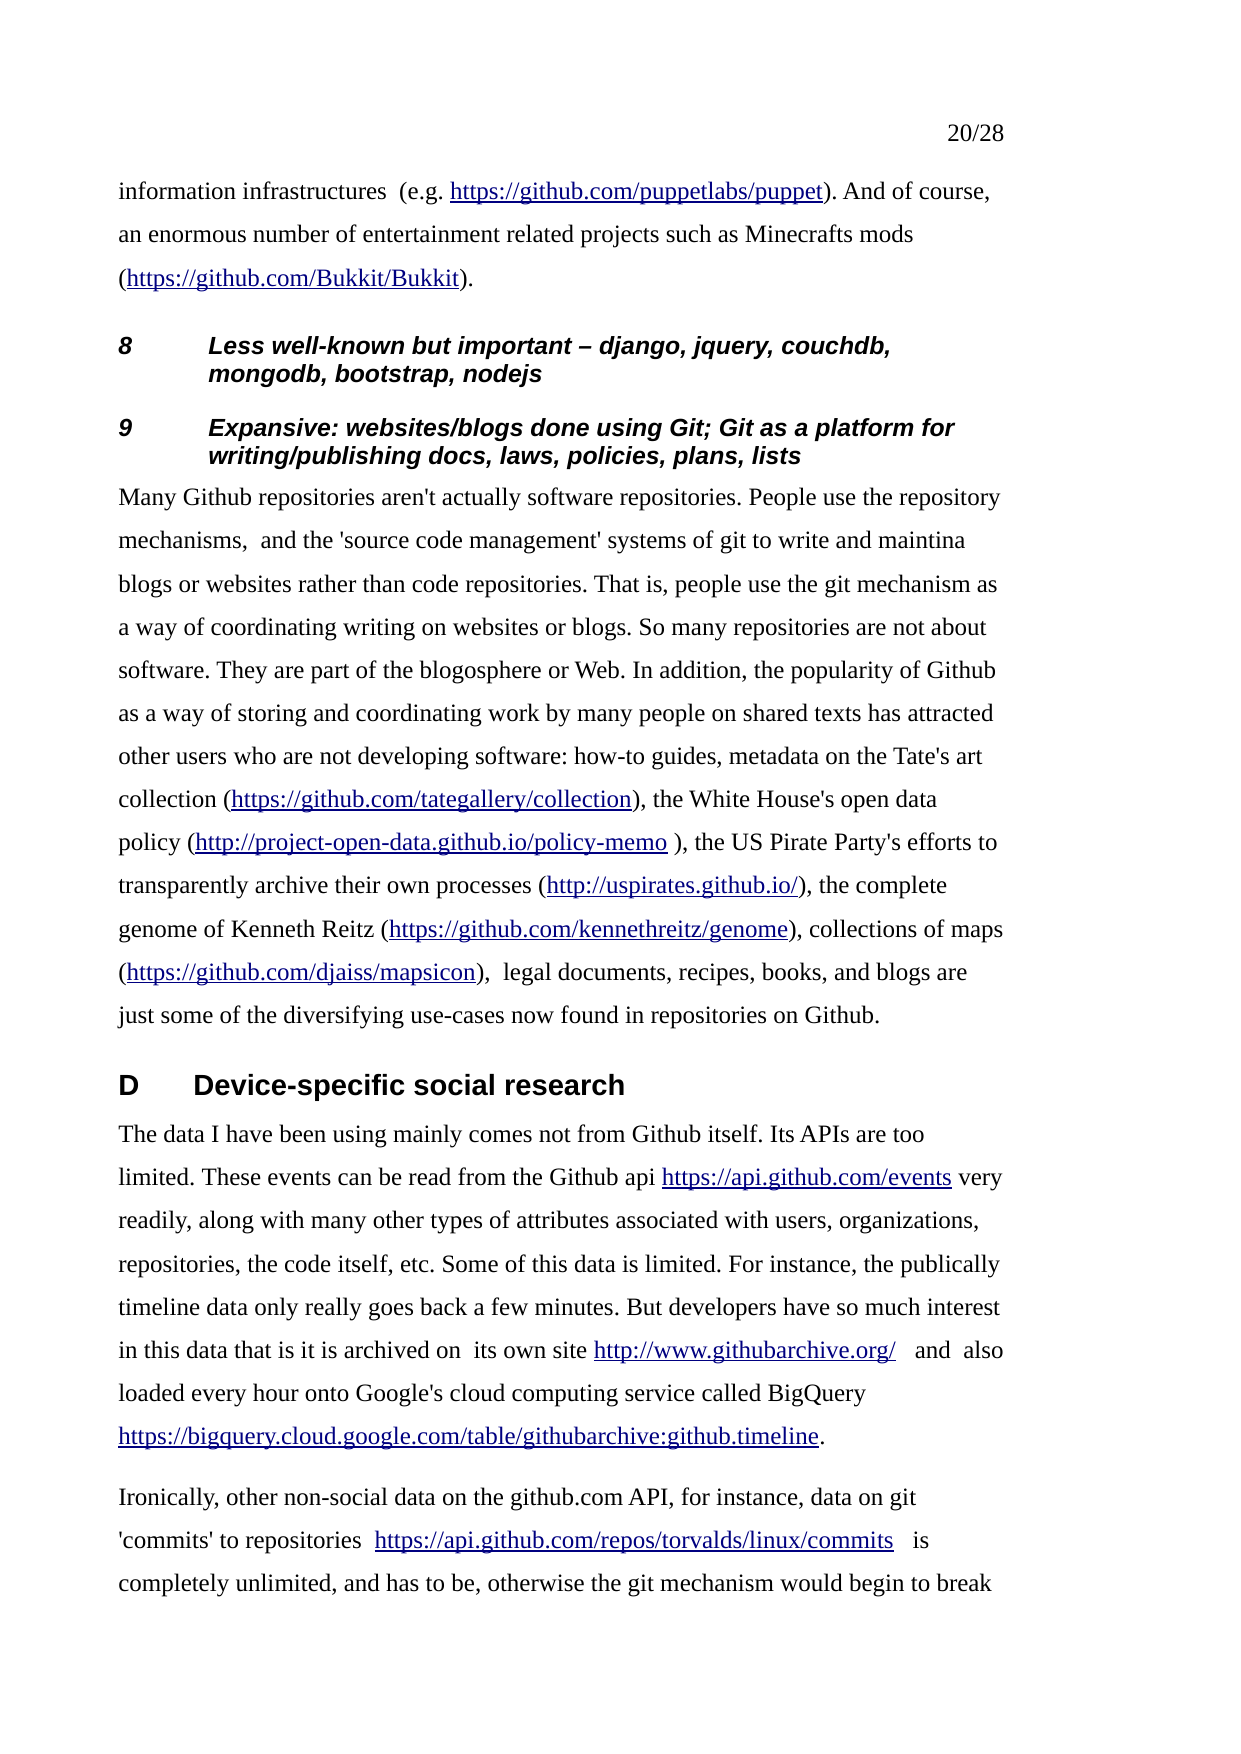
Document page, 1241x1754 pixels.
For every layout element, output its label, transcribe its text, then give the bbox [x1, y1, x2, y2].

text information infrastructures (e.g. https://github.com/puppetlabs/puppet). And of course, an enormous number of entertainment related projects such as Minecrafts mods (https://github.com/Bukkit/Bukkit). [118, 176, 1004, 291]
text Ironically, other non-social data on the github.com API, for instance, data on git 'commits' to repositories https://api.github.com/repos/torvalds/linux/commits is completely unlimited, and has to be, otherwise the git mechanism would begin to break [118, 1482, 1004, 1597]
subtitle Expansive: websites/blogs done using Git; Git as a platform for writing/publishing docs, laws, policies, plans, lists [118, 413, 1004, 470]
text The data I have been using mainly comes not from Github itself. Its APIs are too limited. These events can be read from the Github api https://api.github.com/events very readily, along with many other types of attributes associated with users, organizations, repositories, the code itself, etc. Some of this data is limited. For instance, the publically timeline data only really goes back a few minutes. But developers have so much interest in this data that is it is archived on its own site http://www.githubarchive.org/ and also loaded every hour onto Google's cloud computing service called BigQuery https://bigquery.cloud.google.com/table/githubarchive:github.timeline. [118, 1119, 1004, 1450]
subtitle Device-specific social research [118, 1068, 1004, 1102]
subtitle Less well-known but important – django, jquery, couchdb, mongodb, bootstrap, nodejs [118, 331, 1004, 388]
text Many Github repositories aren't actually software repositories. People use the repository mechanisms, and the 'source code management' systems of git to write and maintina blogs or websites rather than code repositories. That is, people use the git mechanism as a way of coordinating writing on websites or blogs. So many repositories are not about software. They are part of the blogosphere or Web. In addition, the popularity of Github as a way of storing and coordinating work by many people on shared texts has attracted other users who are not developing software: how-to guides, metadata on the Tate's art collection (https://github.com/tategallery/collection), the White House's open data policy (http://project-open-data.github.io/policy-memo ), the US Pirate Party's efforts to transparently archive their own processes (http://uspirates.github.io/), the complete genome of Kenneth Reitz (https://github.com/kennethreitz/genome), collections of maps (https://github.com/djaiss/mapsicon), legal documents, recipes, books, and blogs are just some of the diversifying use-cases now found in repositories on Github. [118, 482, 1004, 1029]
